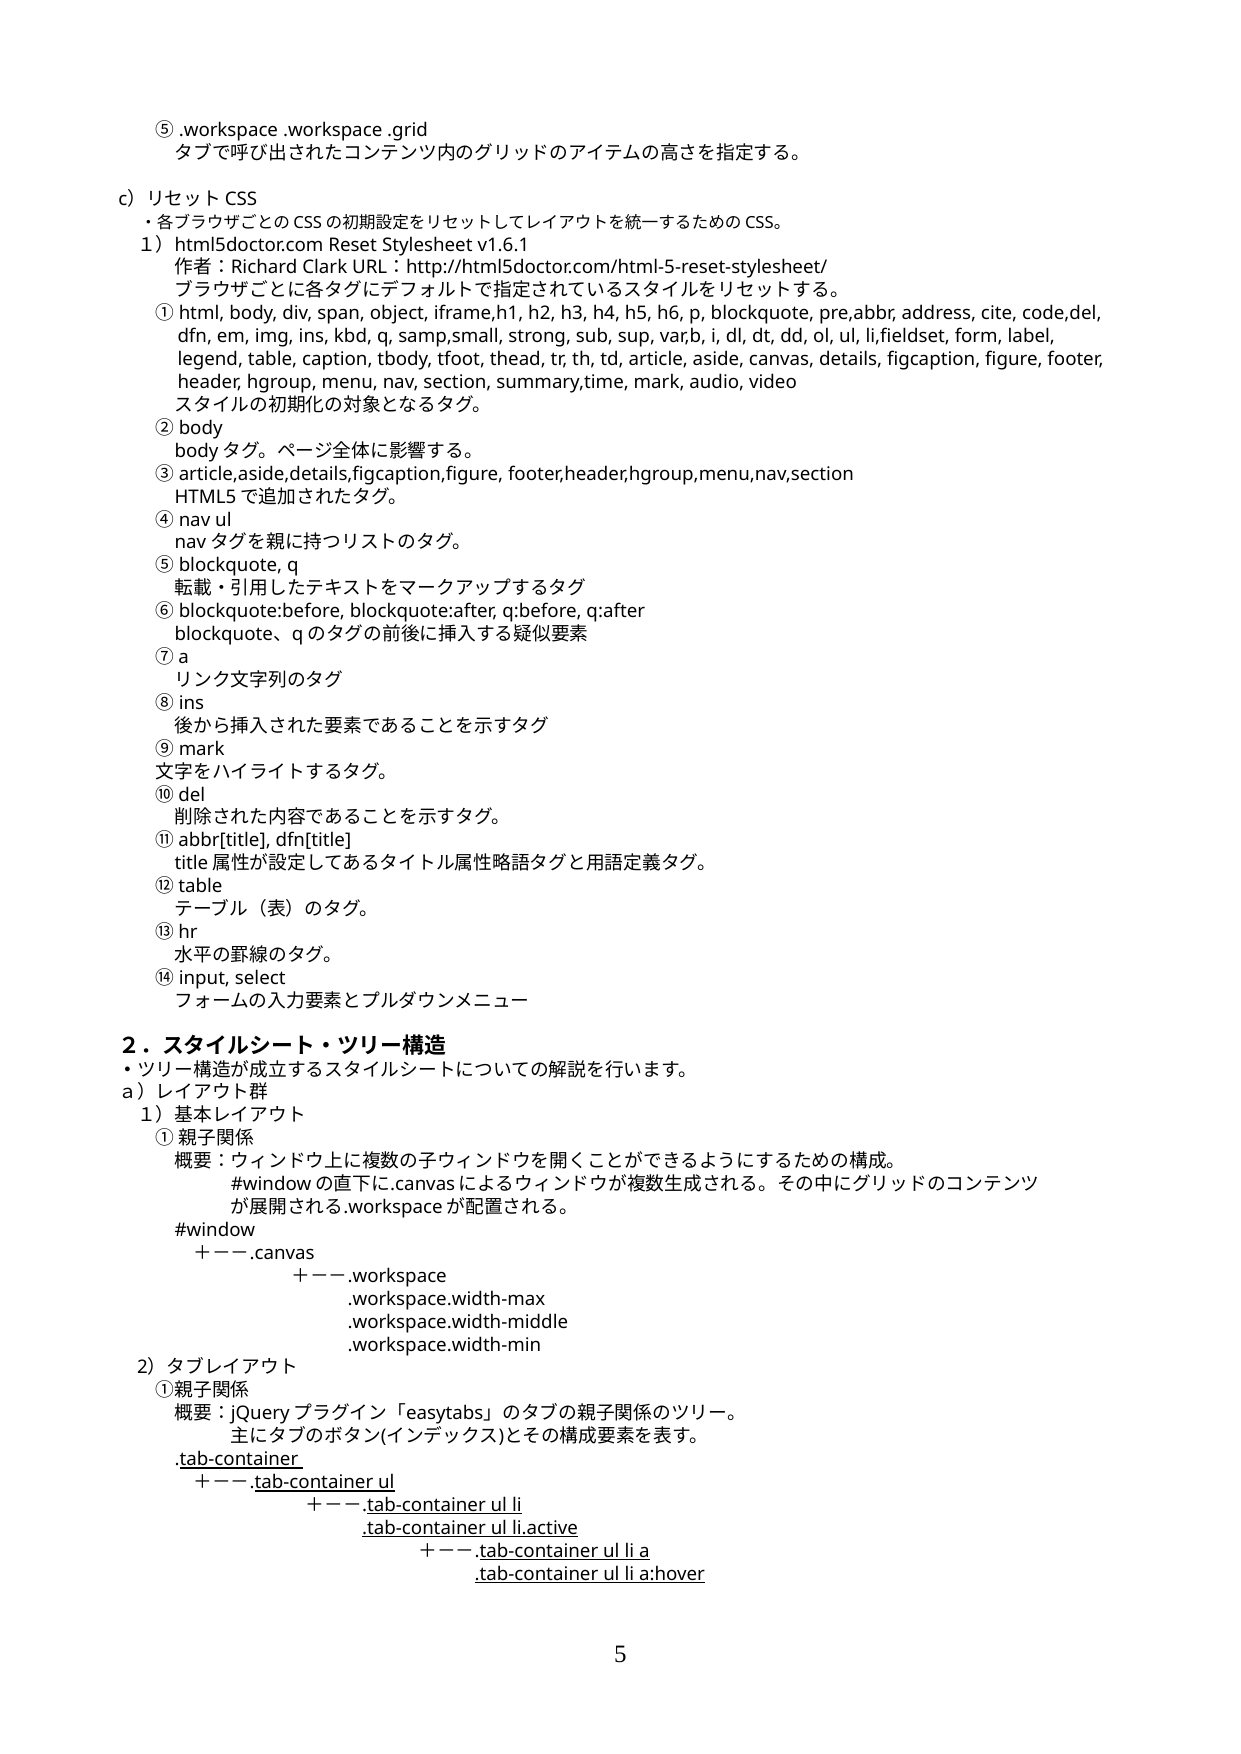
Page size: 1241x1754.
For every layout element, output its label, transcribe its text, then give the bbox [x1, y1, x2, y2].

text ③ article,aside,details,figcaption,figure, footer,header,hgroup,menu,nav,section [118, 462, 1122, 485]
text blockquote、qのタグの前後に挿入する疑似要素 [118, 622, 1122, 645]
text c）リセットCSS [118, 187, 1122, 210]
text ①親子関係 [118, 1378, 1122, 1401]
text ⑩del [118, 783, 1122, 806]
text ２．スタイルシート・ツリー構造 [118, 1035, 1122, 1058]
text ａ）レイアウト群 [118, 1081, 1122, 1103]
text 2）タブレイアウト [118, 1356, 1122, 1378]
text が展開される.workspaceが配置される。 [118, 1195, 1122, 1218]
text ⑭ input, select [118, 966, 1122, 989]
text ・ツリー構造が成立するスタイルシートについての解説を行います。 [118, 1058, 1122, 1081]
text ⑬hr [118, 920, 1122, 943]
text 後から挿入された要素であることを示すタグ [118, 714, 1122, 737]
text ⑥ blockquote:before, blockquote:after, q:before, q:after [118, 599, 1122, 622]
text ① html, body, div, span, object, iframe,h1, h2, h3, h4, h5, h6, p, blockquote, pre,abbr, address, cite, code,del, dfn, em, img, ins, kbd, q, samp,small, strong, sub, sup, var,b, i, dl, dt, dd, ol, ul, li,fieldset, form, label, legend, table, caption, tbody, tfoot, thead, tr, th, td, article, aside, canvas, details, figcaption, figure, footer, header, hgroup, menu, nav, section, summary,time, mark, audio, video [118, 301, 1122, 393]
text .workspace.width-min [118, 1333, 1122, 1356]
text ⑤ .workspace .workspace .grid [118, 118, 1122, 141]
text .workspace.width-max [118, 1287, 1122, 1310]
text .tab-container [118, 1447, 1122, 1470]
text ＋－－.workspace [118, 1264, 1122, 1287]
text 転載・引用したテキストをマークアップするタグ [118, 576, 1122, 599]
text ブラウザごとに各タグにデフォルトで指定されているスタイルをリセットする。 [118, 278, 1122, 301]
text ⑫table [118, 874, 1122, 897]
text .tab-container ul li.active [118, 1516, 1122, 1539]
text #window [118, 1218, 1122, 1241]
text .workspace.width-middle [118, 1310, 1122, 1333]
text ＋－－.tab-container ul li a [118, 1539, 1122, 1562]
text ⑨ mark [118, 737, 1122, 760]
text ① 親子関係 [118, 1126, 1122, 1149]
text ⑪abbr[title], dfn[title] [118, 828, 1122, 851]
text HTML5で追加されたタグ。 [118, 485, 1122, 508]
text リンク文字列のタグ [118, 668, 1122, 691]
text １）html5doctor.com Reset Stylesheet v1.6.1 [118, 233, 1122, 256]
text フォームの入力要素とプルダウンメニュー [118, 989, 1122, 1012]
text 概要：ウィンドウ上に複数の子ウィンドウを開くことができるようにするための構成。 [118, 1149, 1122, 1172]
text 主にタブのボタン(インデックス)とその構成要素を表す。 [118, 1424, 1122, 1447]
text ＋－－.canvas [118, 1241, 1122, 1264]
text navタグを親に持つリストのタグ。 [118, 531, 1122, 553]
text ・各ブラウザごとのCSSの初期設定をリセットしてレイアウトを統一するためのCSS。 [140, 210, 1122, 233]
text 水平の罫線のタグ。 [118, 943, 1122, 966]
text ④ nav ul [118, 508, 1122, 531]
text ⑤ blockquote, q [118, 553, 1122, 576]
text title属性が設定してあるタイトル属性略語タグと用語定義タグ。 [118, 851, 1122, 874]
text 概要：jQueryプラグイン「easytabs」のタブの親子関係のツリー。 [118, 1401, 1122, 1424]
text ＋－－.tab-container ul li [118, 1493, 1122, 1516]
text ⑦a [118, 645, 1122, 668]
text タブで呼び出されたコンテンツ内のグリッドのアイテムの高さを指定する。 [118, 141, 1122, 164]
text 削除された内容であることを示すタグ。 [118, 806, 1122, 828]
text テーブル（表）のタグ。 [118, 897, 1122, 920]
text #windowの直下に.canvasによるウィンドウが複数生成される。その中にグリッドのコンテンツ [118, 1172, 1122, 1195]
text .tab-container ul li a:hover [118, 1562, 1122, 1585]
text スタイルの初期化の対象となるタグ。 [118, 393, 1122, 416]
text ② body [118, 416, 1122, 439]
text ＋－－.tab-container ul [118, 1470, 1122, 1493]
text ⑧ ins [118, 691, 1122, 714]
text 文字をハイライトするタグ。 [118, 760, 1122, 783]
text １）基本レイアウト [118, 1103, 1122, 1126]
text bodyタグ。ページ全体に影響する。 [118, 439, 1122, 462]
text 作者：Richard Clark URL：http://html5doctor.com/html-5-reset-stylesheet/ [118, 256, 1122, 278]
